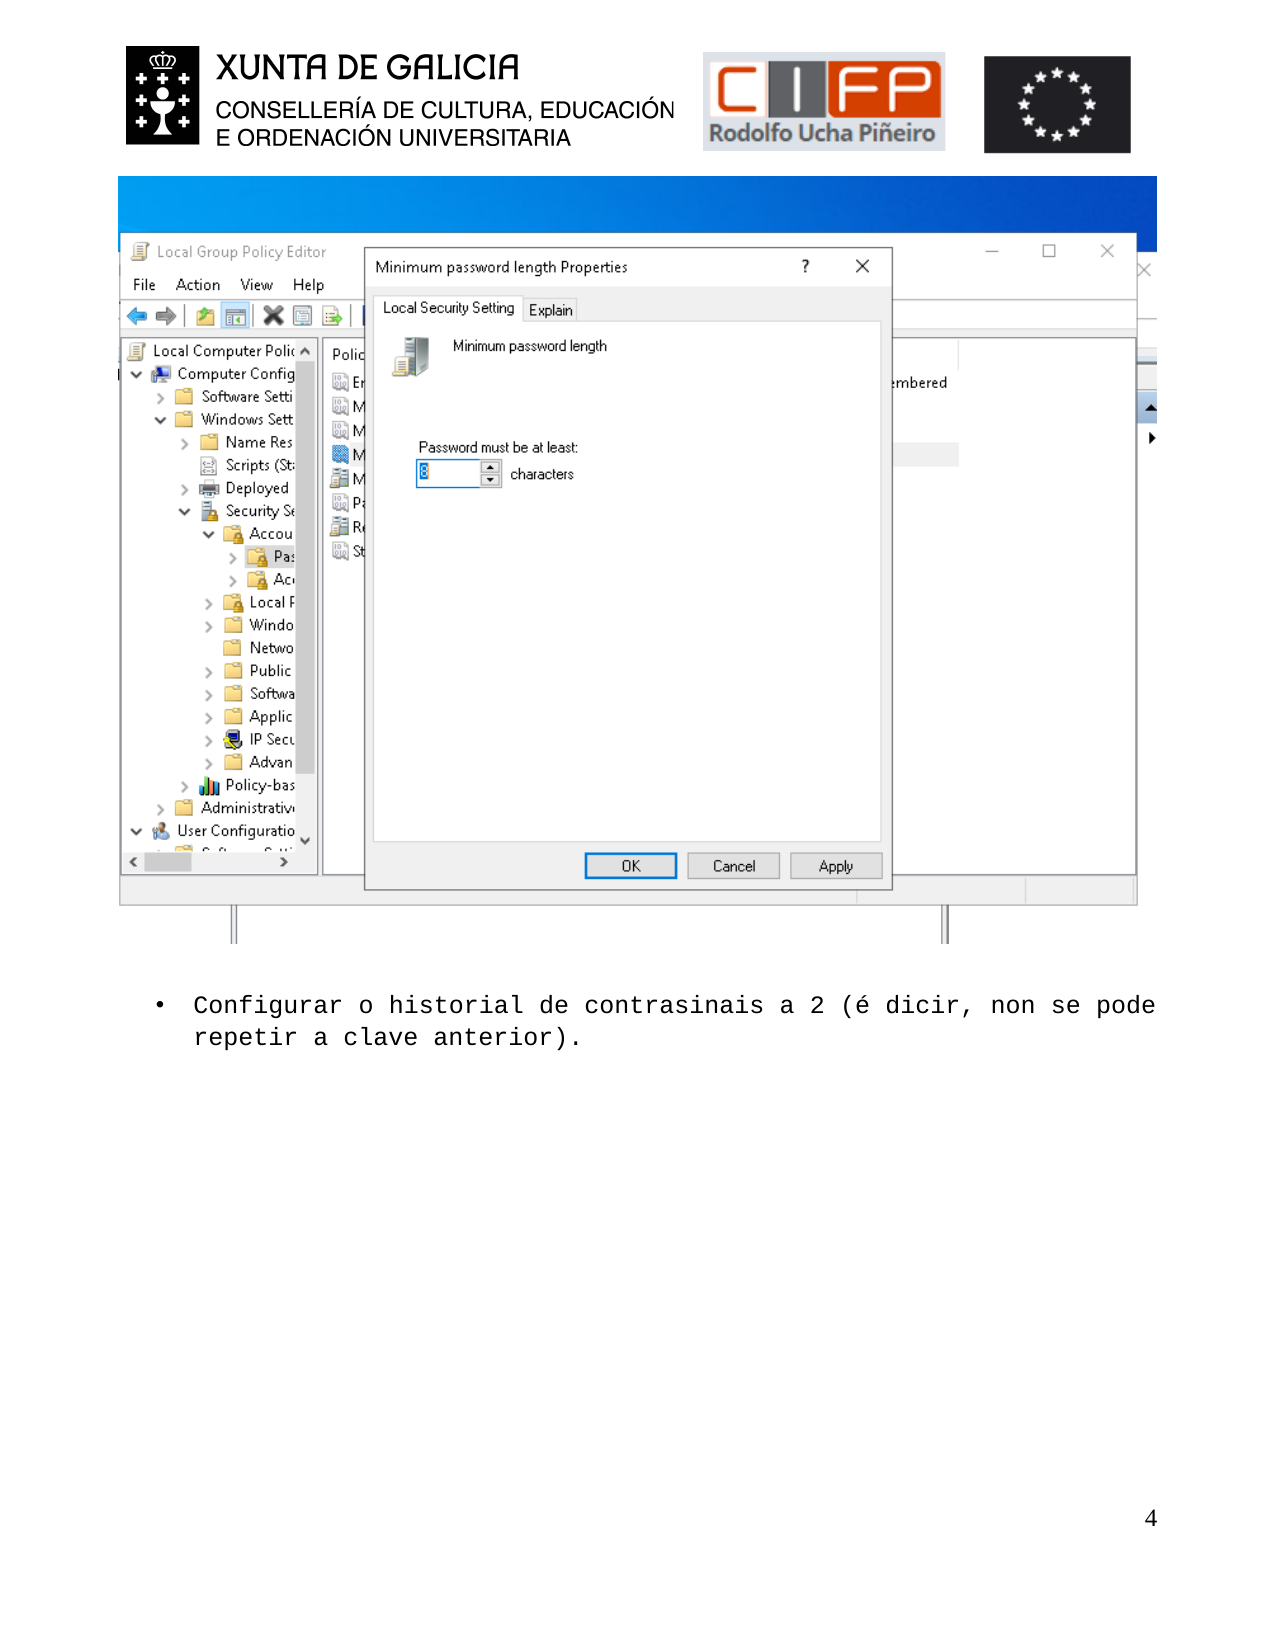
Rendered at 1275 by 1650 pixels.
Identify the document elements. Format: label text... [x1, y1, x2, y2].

picture [118, 176, 1157, 944]
picture [126, 46, 674, 146]
list Configurar o historial de contrasinais a 2 (é dicir, non se pode repetir a clave anterior). [156, 992, 1157, 1053]
picture [703, 52, 946, 151]
picture [983, 55, 1134, 155]
